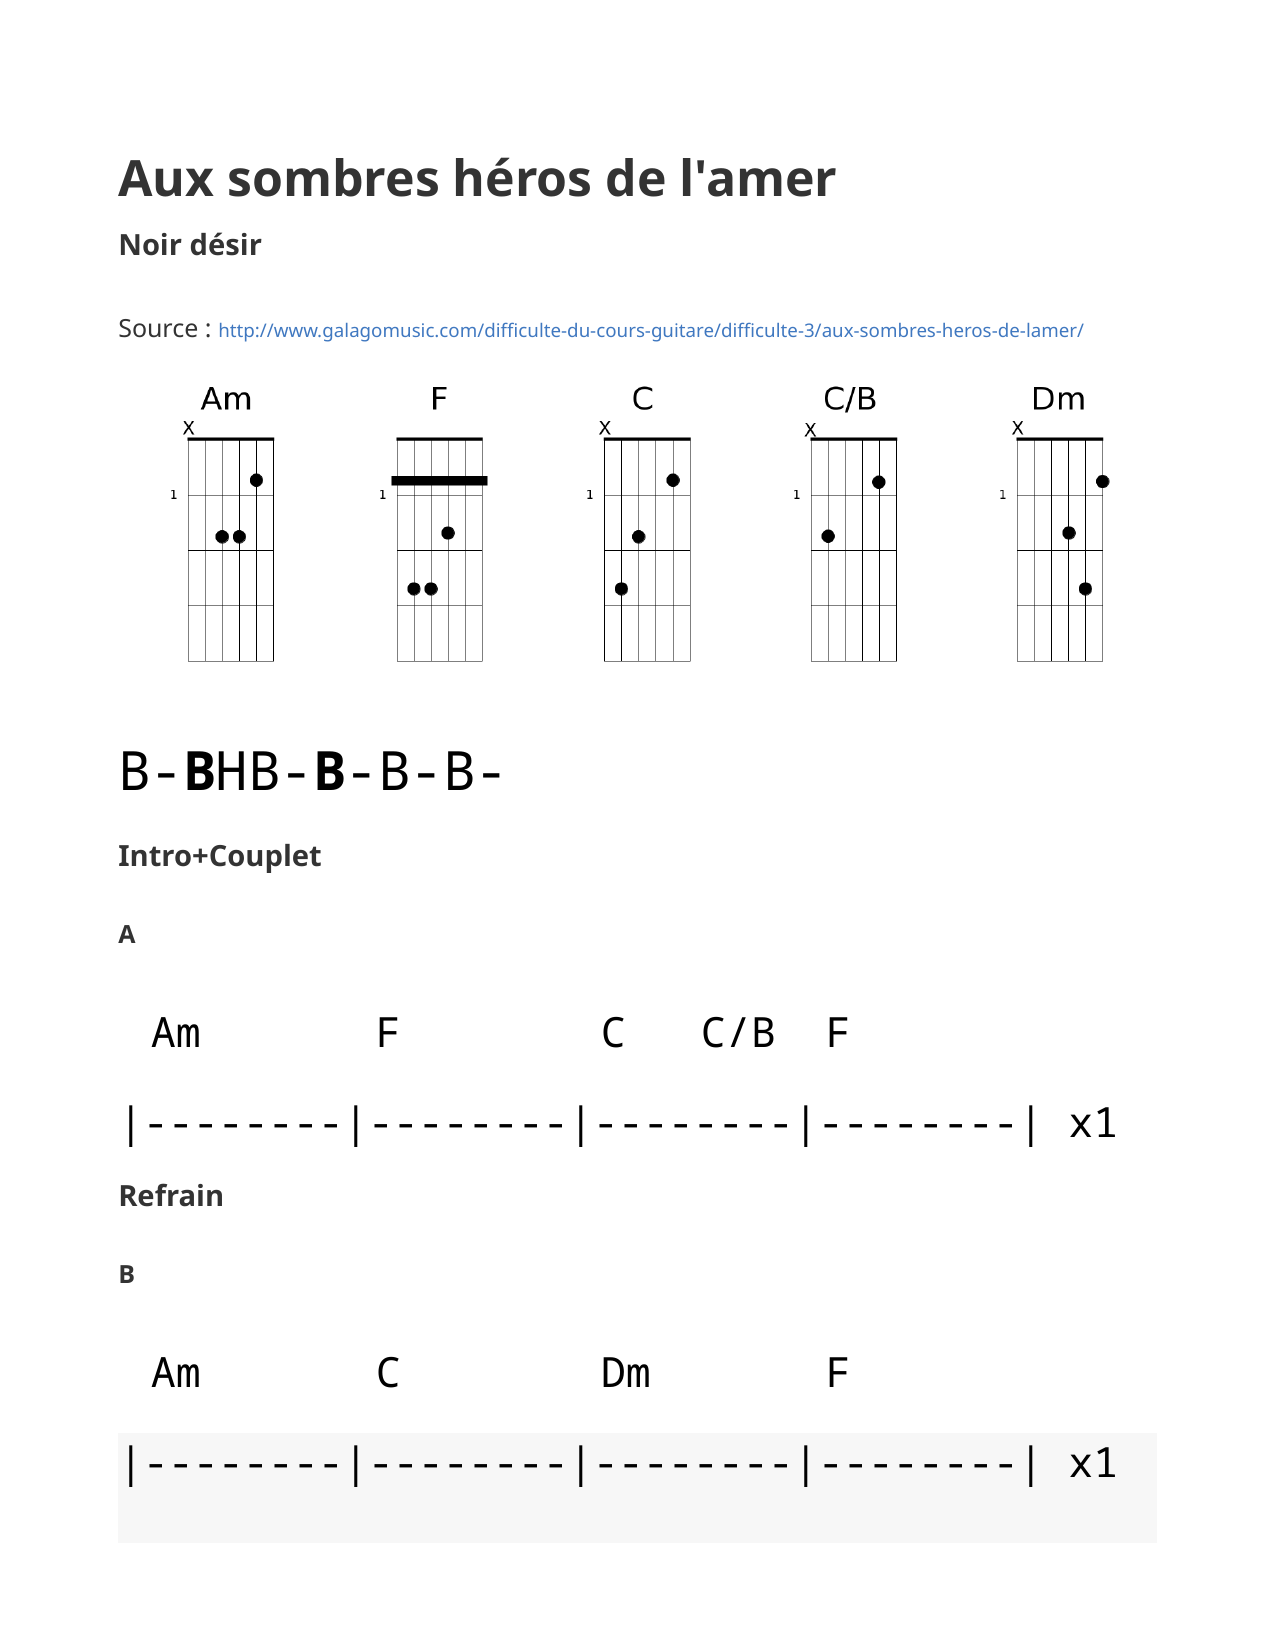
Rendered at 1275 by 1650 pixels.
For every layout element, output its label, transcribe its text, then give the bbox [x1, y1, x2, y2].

table_header [741, 370, 777, 669]
table_header [326, 670, 533, 698]
text |--------|--------|--------|--------| x1 [118, 1093, 1157, 1149]
text Am C Dm F [118, 1329, 1157, 1403]
picture [983, 369, 1123, 670]
table_header [534, 370, 570, 669]
table_header [290, 370, 326, 669]
subtitle Refrain [118, 1175, 1157, 1215]
table_header [705, 370, 741, 669]
table_header [1123, 370, 1157, 669]
subtitle Intro+Couplet [118, 835, 1157, 875]
table_header [326, 370, 363, 669]
table_header [949, 670, 1157, 698]
subtitle Noir désir [118, 224, 1157, 263]
picture [154, 369, 290, 670]
subtitle Aux sombres héros de l'amer [118, 143, 1157, 211]
text Source : http://www.galagomusic.com/difficulte-du-cours-guitare/difficulte-3/aux-sombres-heros-de-lamer/ [118, 305, 1157, 344]
text Am F C C/B F [118, 989, 1157, 1063]
table_header [534, 670, 741, 698]
table_header [496, 370, 533, 669]
table_header [913, 370, 949, 669]
subtitle B [118, 1257, 1157, 1291]
picture [570, 369, 705, 670]
subtitle A [118, 917, 1157, 951]
table_header [741, 670, 949, 698]
table_header [949, 370, 983, 669]
text B-BHB-B-B-B- [118, 732, 1157, 806]
picture [363, 369, 496, 670]
table_header [118, 370, 154, 669]
picture [777, 369, 913, 670]
text |--------|--------|--------|--------| x1 [118, 1433, 1157, 1489]
table_header [118, 670, 326, 698]
